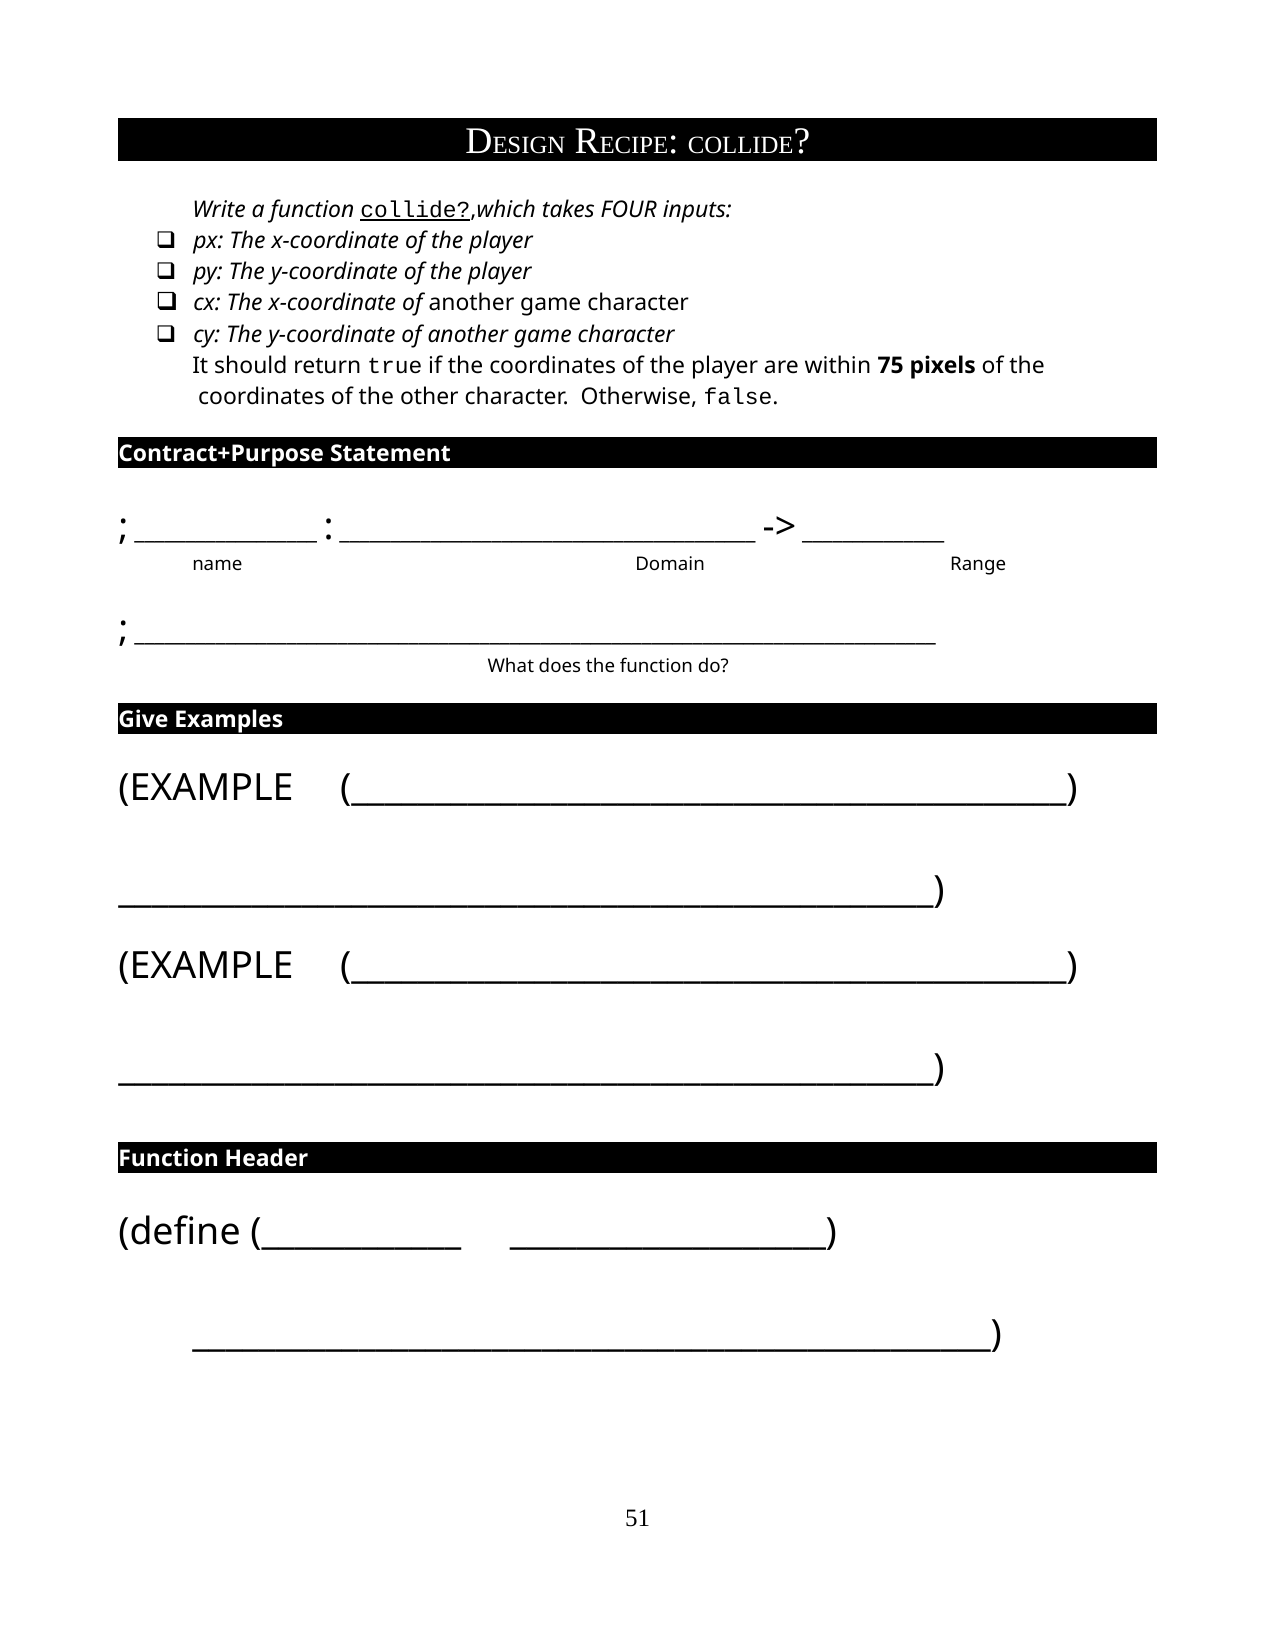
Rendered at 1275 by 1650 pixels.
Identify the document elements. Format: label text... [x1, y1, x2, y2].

subtitle Give Examples [118, 703, 1157, 734]
subtitle Function Header [118, 1142, 1157, 1173]
text _________________________________________________) [118, 862, 1157, 913]
text ; _______________________________________________________________________________ [118, 601, 1157, 652]
list cx: The x-coordinate of another game character [156, 286, 1157, 318]
text (define (____________ ___________________) [118, 1205, 1157, 1256]
text It should return true if the coordinates of the player are within 75 pixels of the coordinates of the other character. Otherwise, false. [118, 349, 1157, 412]
text ; __________________ : _________________________________________ -> ______________ [118, 499, 1157, 550]
text What does the function do? [118, 652, 1157, 678]
text (EXAMPLE (___________________________________________) [118, 760, 1157, 811]
text _________________________________________________) [118, 1041, 1157, 1092]
text name Domain Range [118, 550, 1157, 576]
list px: The x-coordinate of the player [156, 224, 1157, 255]
text Design Recipe: collide? [118, 118, 1157, 161]
text Write a function collide?,which takes FOUR inputs: [118, 192, 1157, 224]
text ________________________________________________) [118, 1307, 1157, 1358]
text (EXAMPLE (___________________________________________) [118, 938, 1157, 989]
subtitle Contract+Purpose Statement [118, 437, 1157, 468]
list cy: The y-coordinate of another game character [156, 318, 1157, 349]
list py: The y-coordinate of the player [156, 255, 1157, 286]
